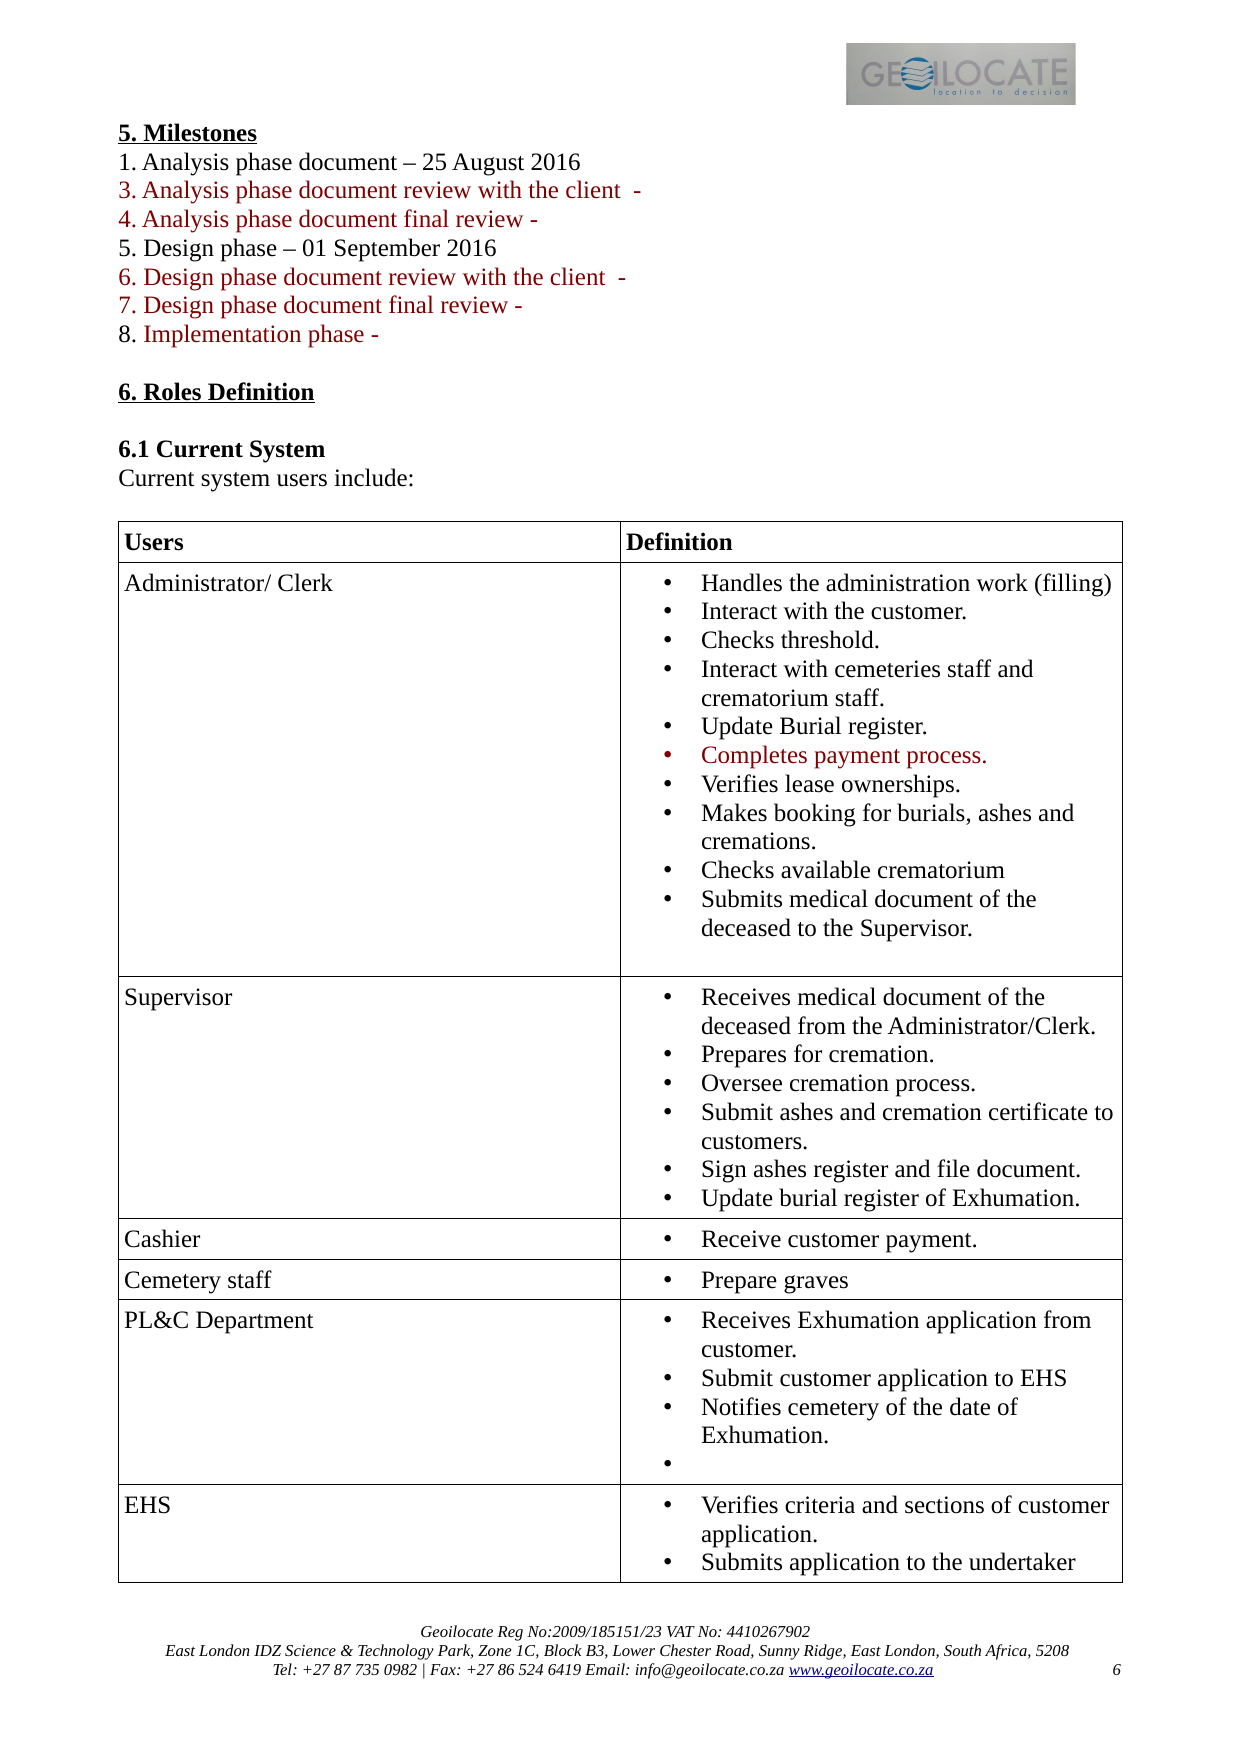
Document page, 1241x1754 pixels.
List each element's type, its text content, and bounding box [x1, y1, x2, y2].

text Current system users include: [118, 463, 1122, 492]
table_header Definition [621, 522, 1122, 561]
table_cell Receives Exhumation application from customer. Submit customer application to EHS Notifies cemetery of the date of Exhumation. [621, 1300, 1122, 1484]
picture [846, 43, 1076, 105]
table_cell Handles the administration work (filling) Interact with the customer. Checks threshold. Interact with cemeteries staff and crematorium staff. Update Burial register. Completes payment process. Verifies lease ownerships. Makes booking for burials, ashes and cremations. Checks available crematorium Submits medical document of the deceased to the Supervisor. [621, 563, 1122, 976]
table_cell Administrator/ Clerk [119, 563, 620, 976]
table_cell Prepare graves [621, 1260, 1122, 1299]
text 1. Analysis phase document – 25 August 2016 [118, 147, 1122, 176]
text 6. Design phase document review with the client - [118, 262, 1122, 291]
text 8. Implementation phase - [118, 319, 1122, 348]
table_cell Cashier [119, 1219, 620, 1258]
text 6.1 Current System [118, 434, 1122, 463]
text 4. Analysis phase document final review - [118, 204, 1122, 233]
table_cell Receive customer payment. [621, 1219, 1122, 1258]
table_cell Verifies criteria and sections of customer application. Submits application to the undertaker [621, 1485, 1122, 1582]
table_cell Supervisor [119, 977, 620, 1218]
text 5. Design phase – 01 September 2016 [118, 233, 1122, 262]
text 6. Roles Definition [118, 377, 1122, 406]
table_cell Cemetery staff [119, 1260, 620, 1299]
text 7. Design phase document final review - [118, 291, 1122, 319]
table_cell PL&C Department [119, 1300, 620, 1484]
text 5. Milestones [118, 118, 1122, 147]
table_header Users [119, 522, 620, 561]
table_cell Receives medical document of the deceased from the Administrator/Clerk. Prepares for cremation. Oversee cremation process. Submit ashes and cremation certificate to customers. Sign ashes register and file document. Update burial register of Exhumation. [621, 977, 1122, 1218]
table_cell EHS [119, 1485, 620, 1582]
text 3. Analysis phase document review with the client - [118, 176, 1122, 204]
